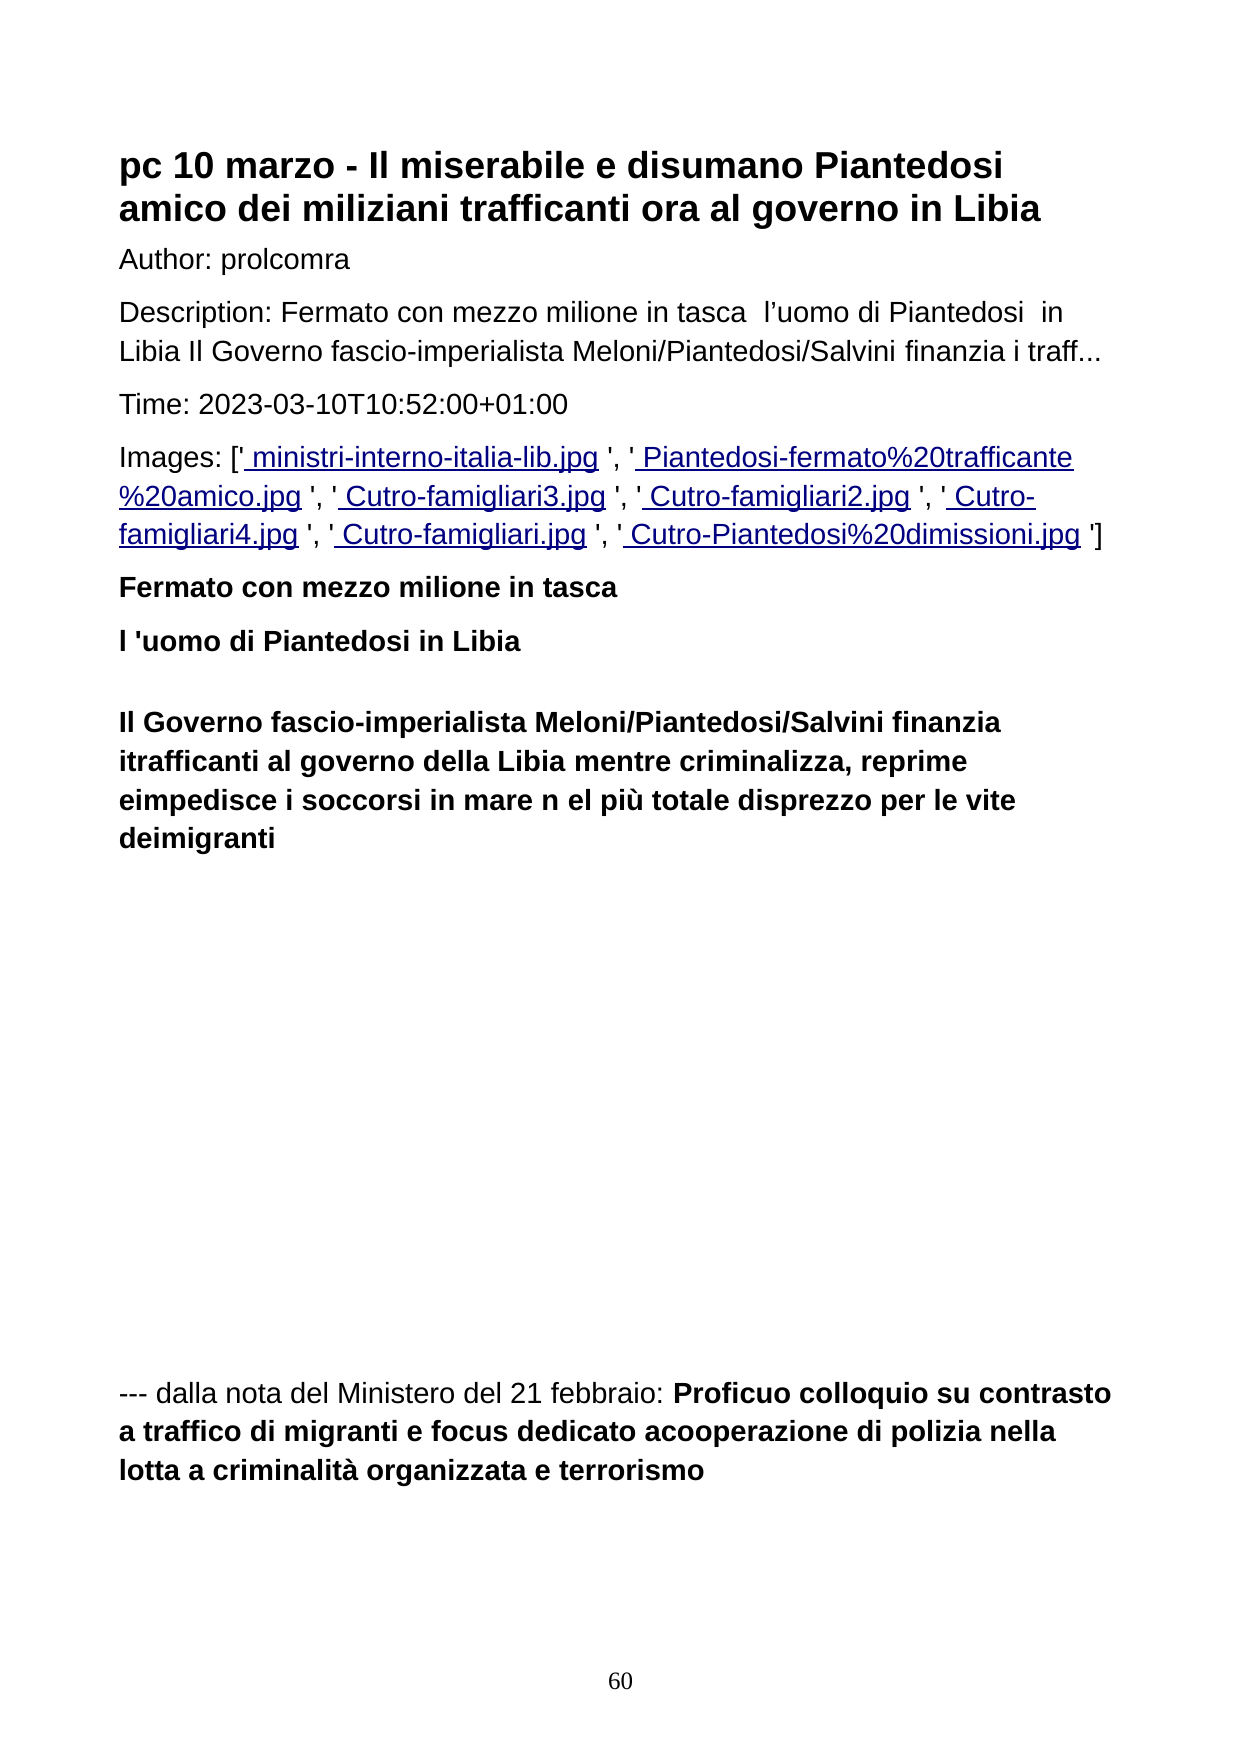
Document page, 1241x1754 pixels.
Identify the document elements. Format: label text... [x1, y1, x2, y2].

text Author: prolcomra [118, 242, 1122, 276]
text Fermato con mezzo milione in tasca [118, 570, 1122, 604]
text Images: [' ministri-interno-italia-lib.jpg ', ' Piantedosi-fermato%20trafficante%20amico.jpg ', ' Cutro-famigliari3.jpg ', ' Cutro-famigliari2.jpg ', ' Cutro-famigliari4.jpg ', ' Cutro-famigliari.jpg ', ' Cutro-Piantedosi%20dimissioni.jpg '] [118, 440, 1122, 551]
subtitle pc 10 marzo - Il miserabile e disumano Piantedosi amico dei miliziani trafficanti ora al governo in Libia [118, 143, 1122, 230]
text Time: 2023-03-10T10:52:00+01:00 [118, 387, 1122, 421]
text --- dalla nota del Ministero del 21 febbraio: Proficuo colloquio su contrasto a traffico di migranti e focus dedicato acooperazione di polizia nella lotta a criminalità organizzata e terrorismo [118, 874, 1122, 1486]
text Description: Fermato con mezzo milione in tasca l’uomo di Piantedosi in Libia Il Governo fascio-imperialista Meloni/Piantedosi/Salvini finanzia i traff... [118, 295, 1122, 367]
text Il Governo fascio-imperialista Meloni/Piantedosi/Salvini finanzia itrafficanti al governo della Libia mentre criminalizza, reprime eimpedisce i soccorsi in mare n el più totale disprezzo per le vite deimigranti [118, 705, 1122, 854]
text l 'uomo di Piantedosi in Libia [118, 623, 1122, 657]
